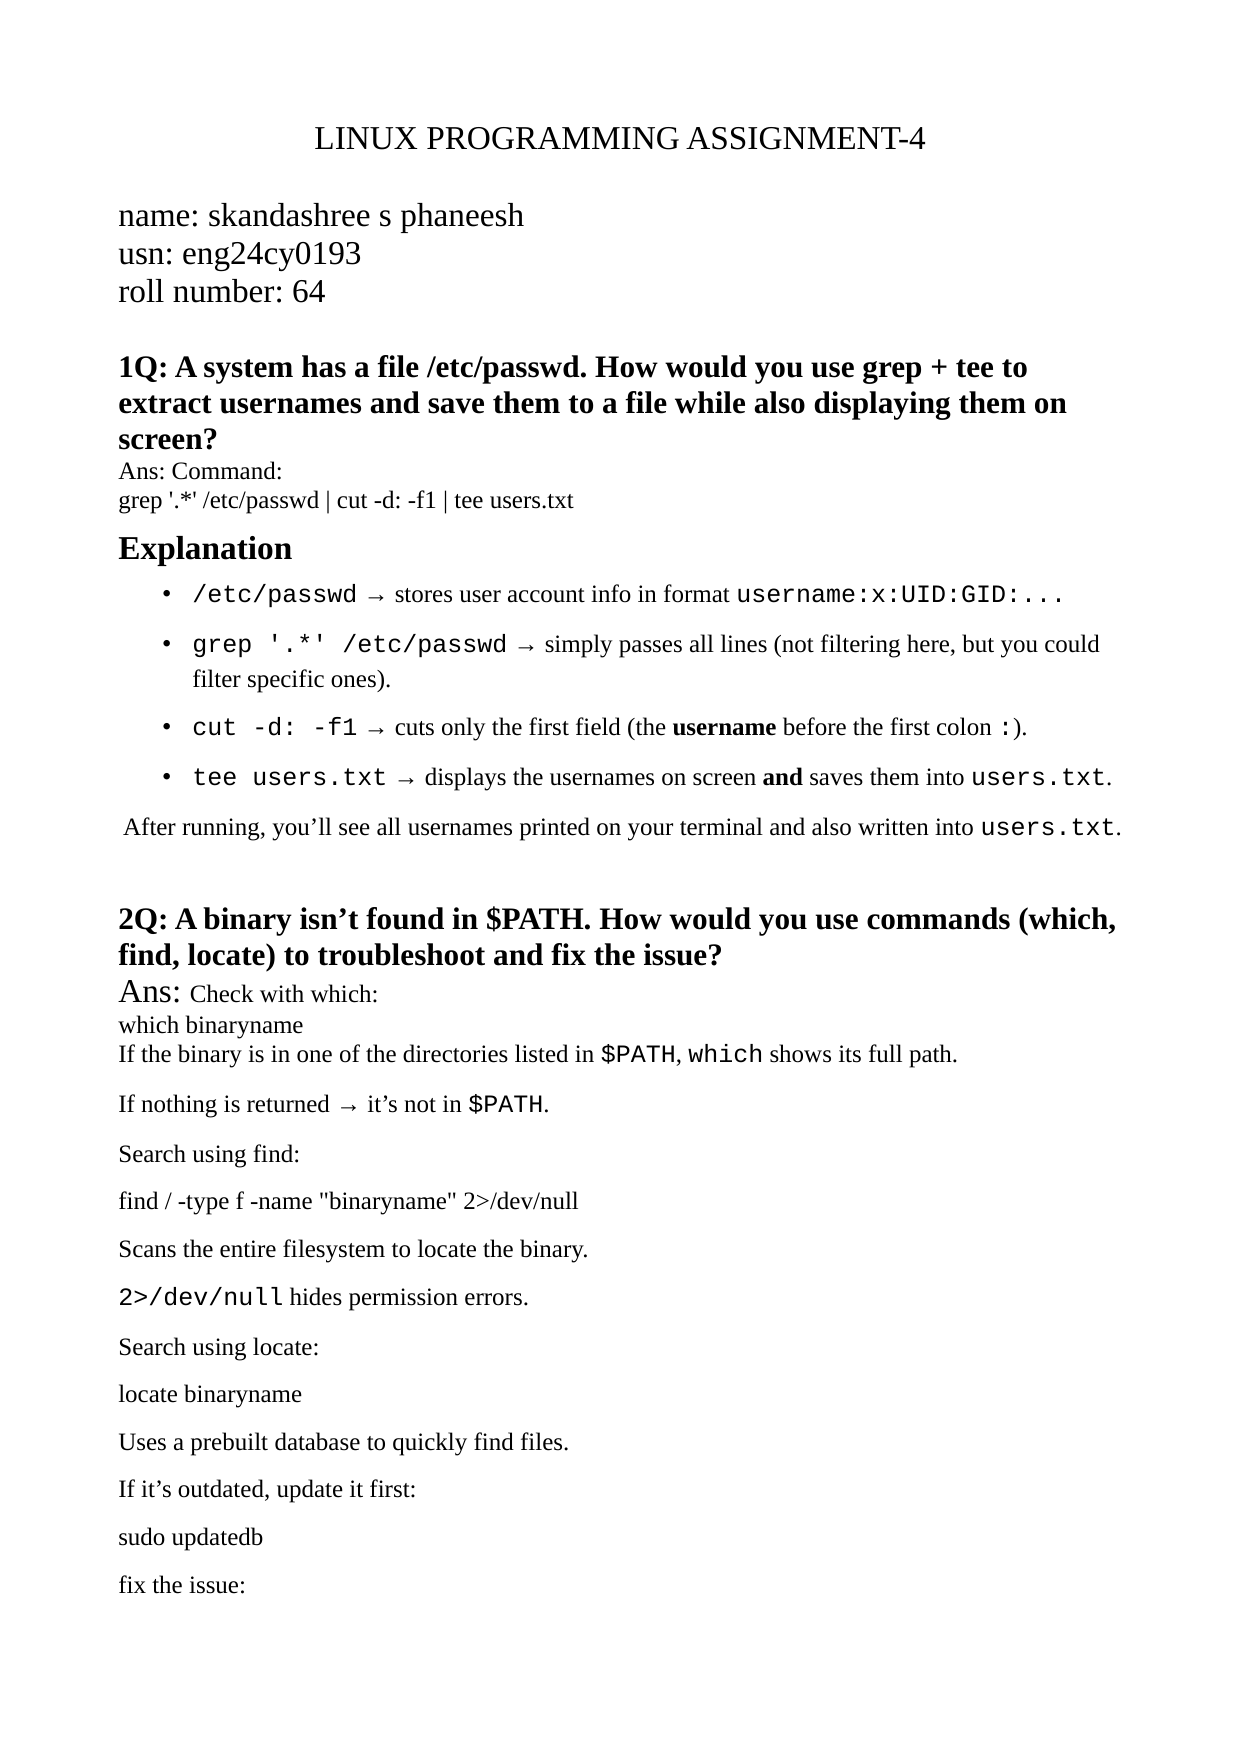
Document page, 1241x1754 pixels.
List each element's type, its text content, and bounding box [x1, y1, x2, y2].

text If it’s outdated, update it first: [118, 1474, 1122, 1503]
list grep '.*' /etc/passwd → simply passes all lines (not filtering here, but you could filter specific ones). [162, 629, 1122, 693]
text If nothing is returned → it’s not in $PATH. [118, 1089, 1122, 1120]
text After running, you’ll see all usernames printed on your terminal and also written into users.txt. [118, 812, 1122, 842]
text usn: eng24cy0193 [118, 233, 1122, 271]
text 1Q: A system has a file /etc/passwd. How would you use grep + tee to extract usernames and save them to a file while also displaying them on screen? [118, 348, 1122, 456]
text locate binaryname [118, 1379, 1122, 1408]
text roll number: 64 [118, 271, 1122, 310]
text 2Q: A binary isn’t found in $PATH. How would you use commands (which, find, locate) to troubleshoot and fix the issue? [118, 900, 1122, 972]
list /etc/passwd → stores user account info in format username:x:UID:GID:... [162, 579, 1122, 610]
text LINUX PROGRAMMING ASSIGNMENT-4 [118, 118, 1122, 156]
text Uses a prebuilt database to quickly find files. [118, 1427, 1122, 1456]
text find / -type f -name "binaryname" 2>/dev/null [118, 1186, 1122, 1215]
list cut -d: -f1 → cuts only the first field (the username before the first colon :). [162, 712, 1122, 742]
text name: skandashree s phaneesh [118, 195, 1122, 233]
text Ans: Check with which: [118, 972, 1122, 1010]
subtitle Explanation [118, 528, 1122, 566]
text Ans: Command: [118, 456, 1122, 485]
text Scans the entire filesystem to locate the binary. [118, 1234, 1122, 1263]
text If the binary is in one of the directories listed in $PATH, which shows its full path. [118, 1039, 1122, 1070]
text which binaryname [118, 1010, 1122, 1039]
text sudo updatedb [118, 1522, 1122, 1551]
text Search using locate: [118, 1332, 1122, 1360]
text fix the issue: [118, 1570, 1122, 1598]
text 2>/dev/null hides permission errors. [118, 1282, 1122, 1312]
text Search using find: [118, 1139, 1122, 1168]
text grep '.*' /etc/passwd | cut -d: -f1 | tee users.txt [118, 485, 1122, 513]
list tee users.txt → displays the usernames on screen and saves them into users.txt. [162, 762, 1122, 792]
